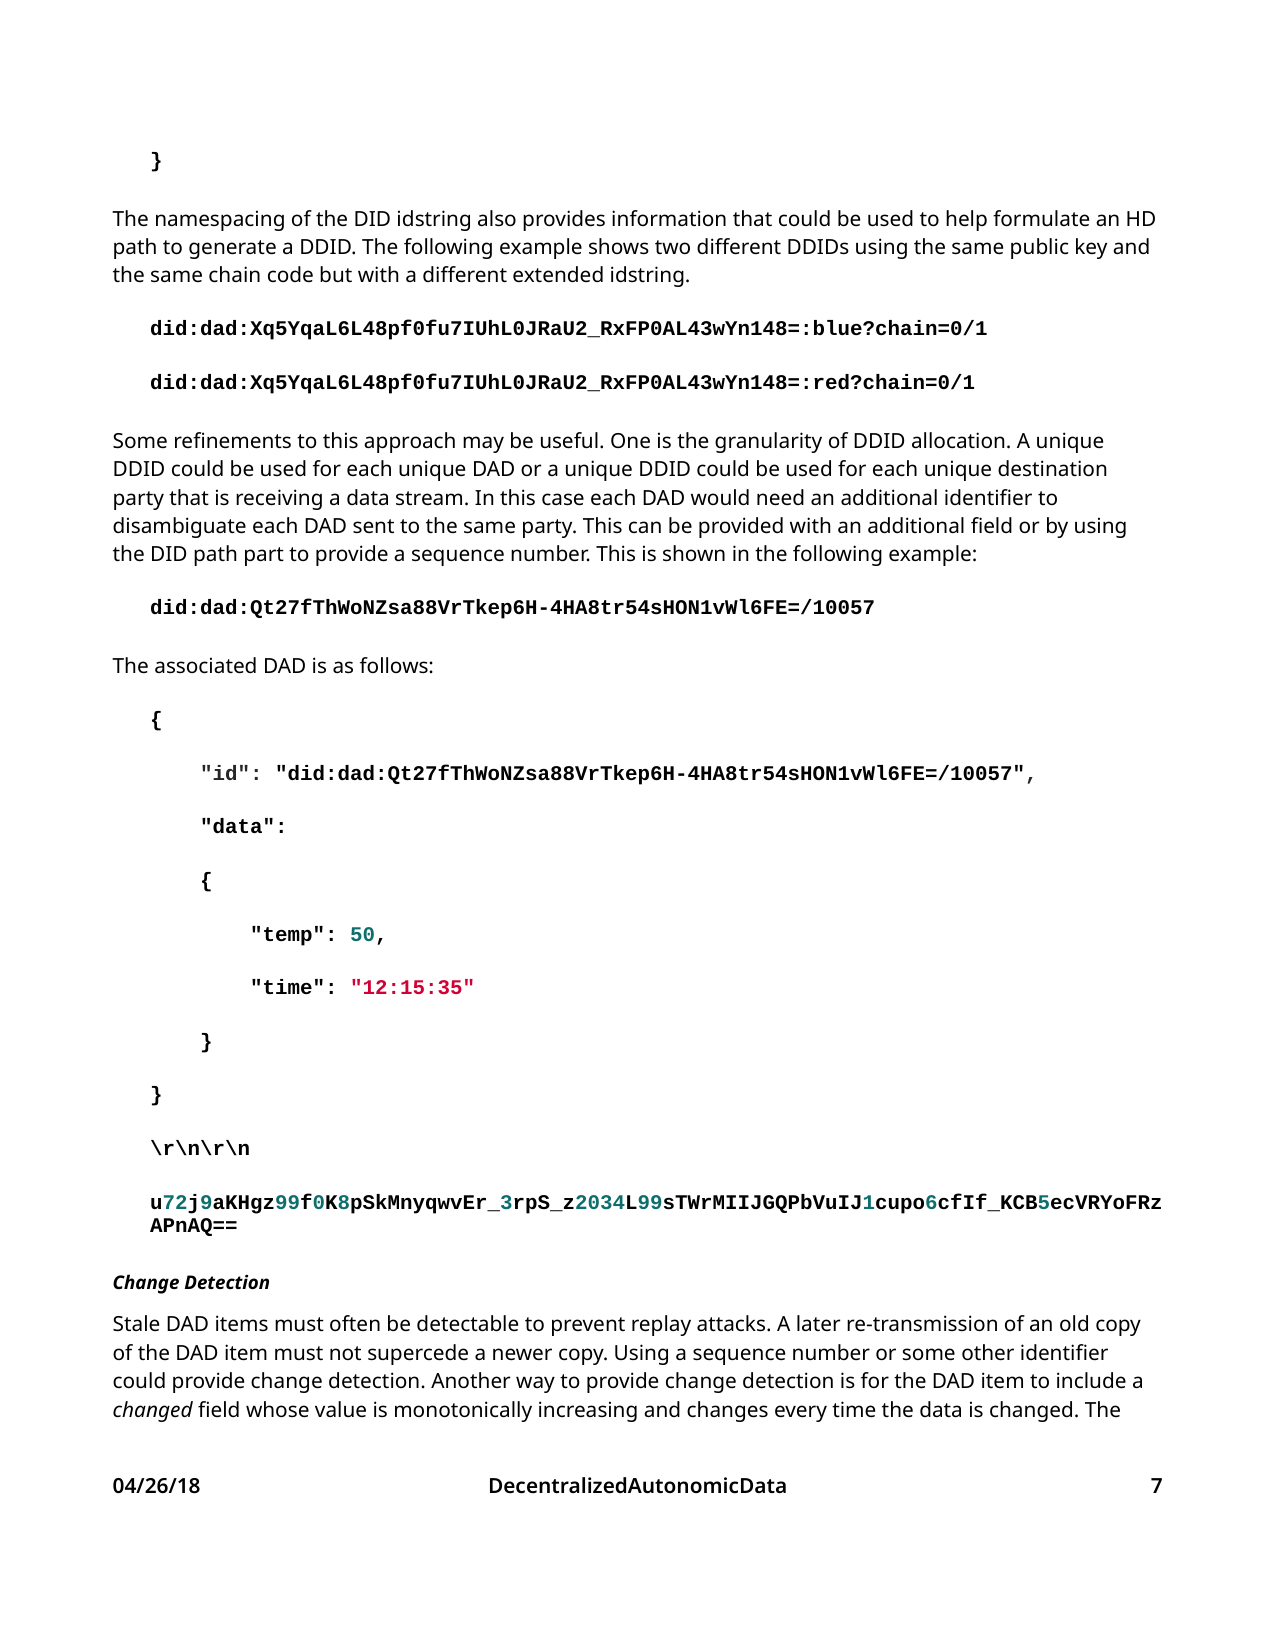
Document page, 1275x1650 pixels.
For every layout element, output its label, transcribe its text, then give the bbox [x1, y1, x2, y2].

text Stale DAD items must often be detectable to prevent replay attacks. A later re-transmission of an old copy of the DAD item must not supercede a newer copy. Using a sequence number or some other identifier could provide change detection. Another way to provide change detection is for the DAD item to include a changed field whose value is monotonically increasing and changes every time the data is changed. The [112, 1309, 1162, 1423]
text Some refinements to this approach may be useful. One is the granularity of DDID allocation. A unique DDID could be used for each unique DAD or a unique DDID could be used for each unique destination party that is receiving a data stream. In this case each DAD would need an additional identifier to disambiguate each DAD sent to the same party. This can be provided with an additional field or by using the DID path part to provide a sequence number. This is shown in the following example: [112, 426, 1162, 568]
text "data": [150, 816, 1162, 840]
subtitle Change Detection [112, 1269, 1162, 1294]
text did:dad:Xq5YqaL6L48pf0fu7IUhL0JRaU2_RxFP0AL43wYn148=:blue?chain=0/1 [150, 318, 1162, 342]
text The namespacing of the DID idstring also provides information that could be used to help formulate an HD path to generate a DDID. The following example shows two different DDIDs using the same public key and the same chain code but with a different extended idstring. [112, 204, 1162, 289]
text did:dad:Xq5YqaL6L48pf0fu7IUhL0JRaU2_RxFP0AL43wYn148=:red?chain=0/1 [150, 372, 1162, 396]
text { [150, 870, 1162, 893]
text } [150, 1084, 1162, 1108]
text { [150, 709, 1162, 733]
text } [150, 1031, 1162, 1054]
text did:dad:Qt27fThWoNZsa88VrTkep6H-4HA8tr54sHON1vWl6FE=/10057 [150, 597, 1162, 621]
text "time": "12:15:35" [150, 977, 1162, 1001]
text } [150, 150, 1162, 174]
text "id": "did:dad:Qt27fThWoNZsa88VrTkep6H-4HA8tr54sHON1vWl6FE=/10057", [150, 763, 1162, 786]
text "temp": 50, [150, 923, 1162, 947]
text \r\n\r\n [150, 1138, 1162, 1162]
text u72j9aKHgz99f0K8pSkMnyqwvEr_3rpS_z2034L99sTWrMIIJGQPbVuIJ1cupo6cfIf_KCB5ecVRYoFRzAPnAQ== [150, 1192, 1162, 1239]
text The associated DAD is as follows: [112, 651, 1162, 679]
